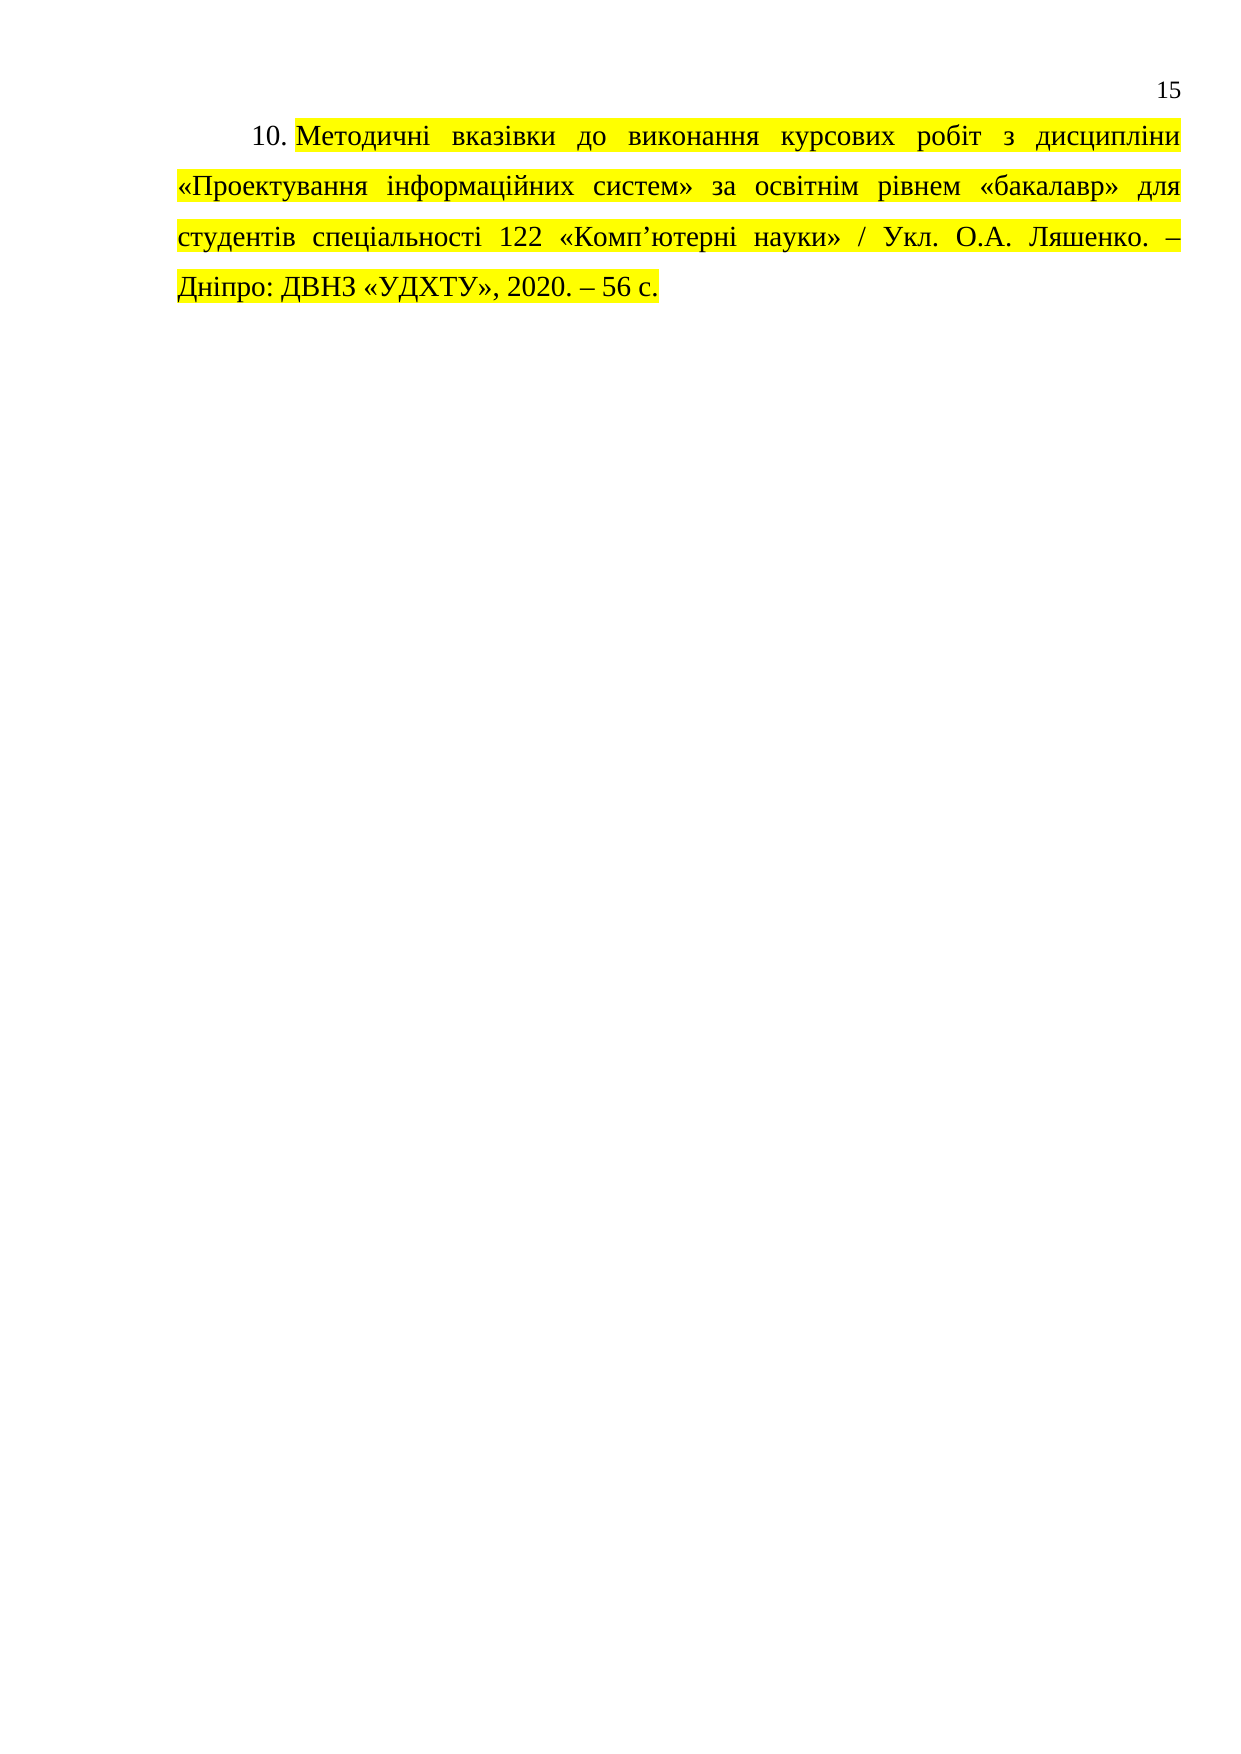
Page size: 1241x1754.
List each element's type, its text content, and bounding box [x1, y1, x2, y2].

list Методичні вказівки до виконання курсових робіт з дисципліни «Проектування інформаційних систем» за освітнім рівнем «бакалавр» для студентів спеціальності 122 «Комп’ютерні науки» / Укл. О.А. Ляшенко. – Дніпро: ДВНЗ «УДХТУ», 2020. – 56 с. [177, 118, 1181, 303]
